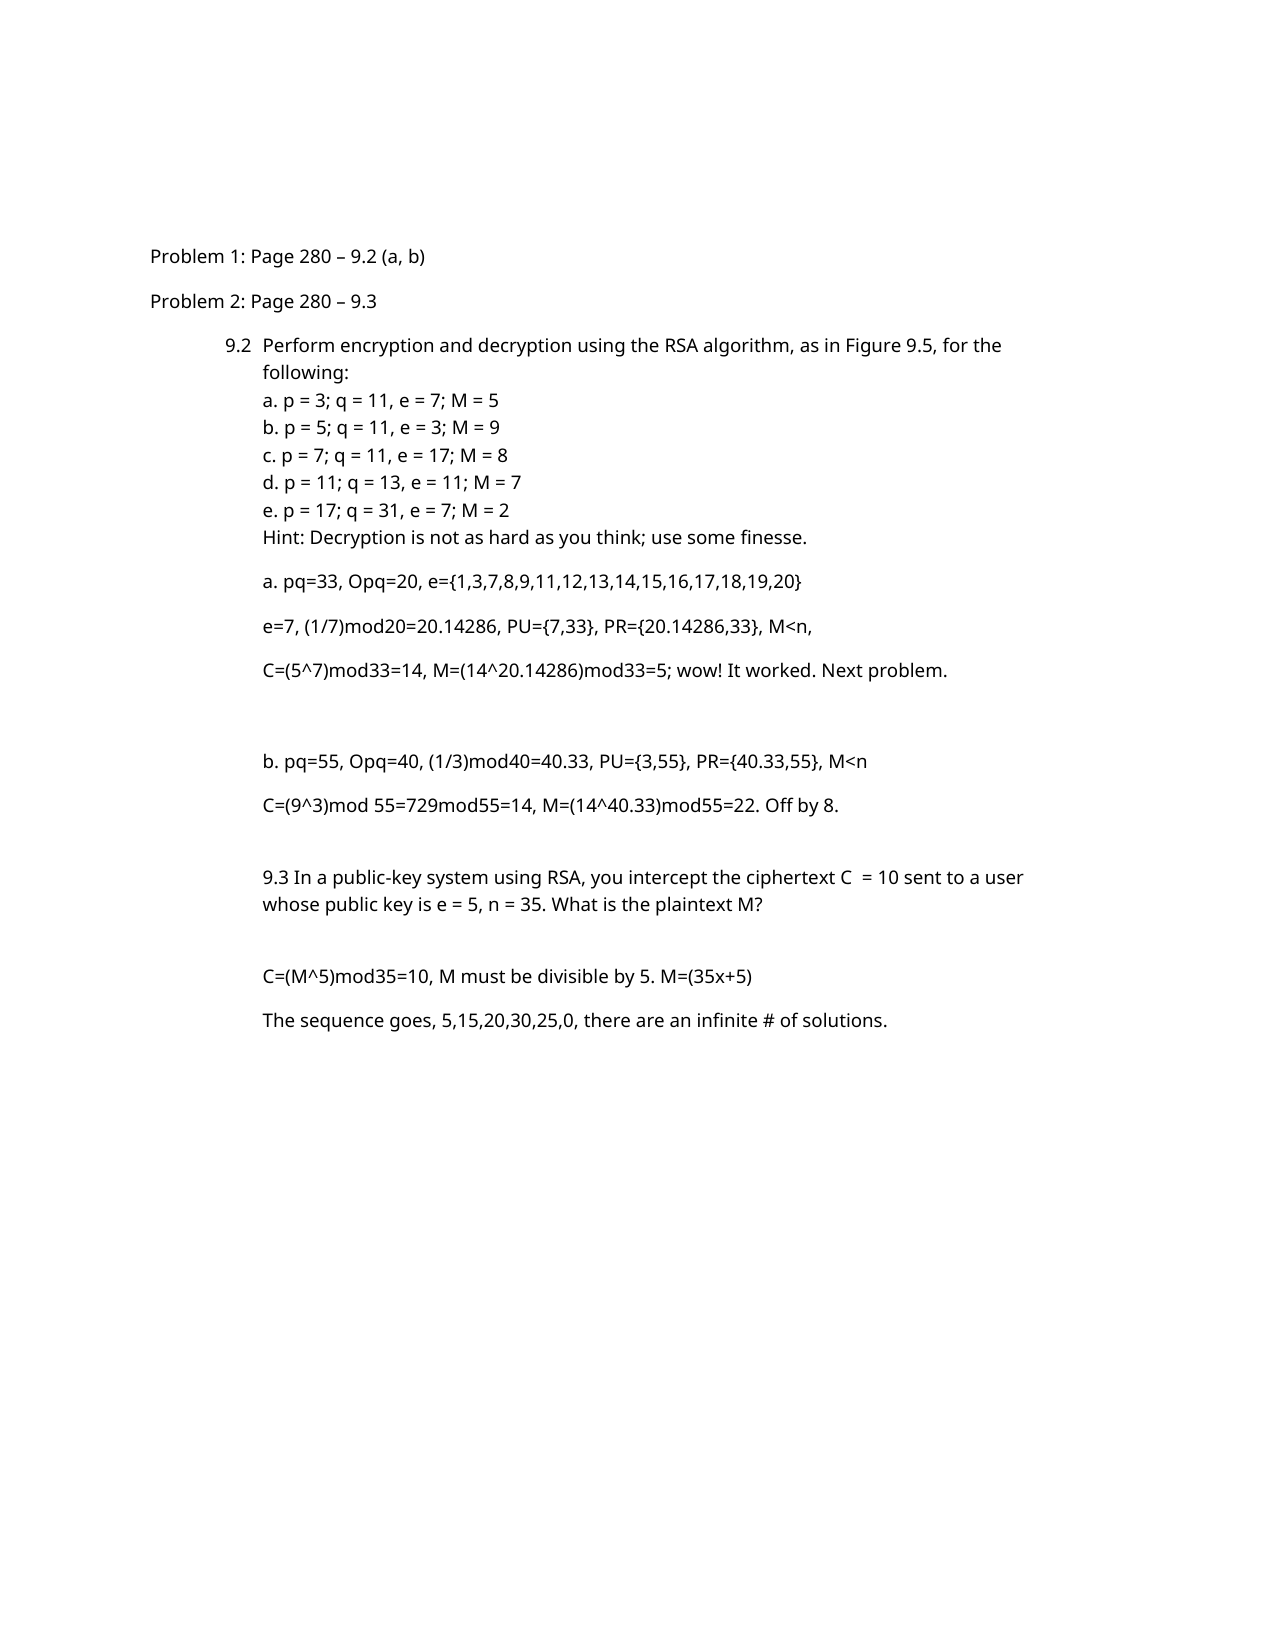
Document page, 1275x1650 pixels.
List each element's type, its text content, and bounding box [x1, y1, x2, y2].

list b. pq=55, Opq=40, (1/3)mod40=40.33, PU={3,55}, PR={40.33,55}, M<n [225, 748, 1125, 774]
list e=7, (1/7)mod20=20.14286, PU={7,33}, PR={20.14286,33}, M<n, [225, 613, 1125, 638]
list Perform encryption and decryption using the RSA algorithm, as in Figure 9.5, for the following: a. p = 3; q = 11, e = 7; M = 5 b. p = 5; q = 11, e = 3; M = 9 c. p = 7; q = 11, e = 17; M = 8 d. p = 11; q = 13, e = 11; M = 7 e. p = 17; q = 31, e = 7; M = 2 Hint: Decryption is not as hard as you think; use some finesse. [225, 332, 1125, 550]
list C=(M^5)mod35=10, M must be divisible by 5. M=(35x+5) [225, 963, 1125, 989]
list 9.3 In a public-key system using RSA, you intercept the ciphertext C = 10 sent to a user whose public key is e = 5, n = 35. What is the plaintext M? [225, 836, 1125, 944]
list The sequence goes, 5,15,20,30,25,0, there are an infinite # of solutions. [225, 1007, 1125, 1033]
list C=(5^7)mod33=14, M=(14^20.14286)mod33=5; wow! It worked. Next problem. [225, 657, 1125, 683]
text Problem 1: Page 280 – 9.2 (a, b) [150, 244, 1125, 269]
list a. pq=33, Opq=20, e={1,3,7,8,9,11,12,13,14,15,16,17,18,19,20} [225, 569, 1125, 594]
text Problem 2: Page 280 – 9.3 [150, 288, 1125, 313]
list C=(9^3)mod 55=729mod55=14, M=(14^40.33)mod55=22. Off by 8. [225, 792, 1125, 818]
